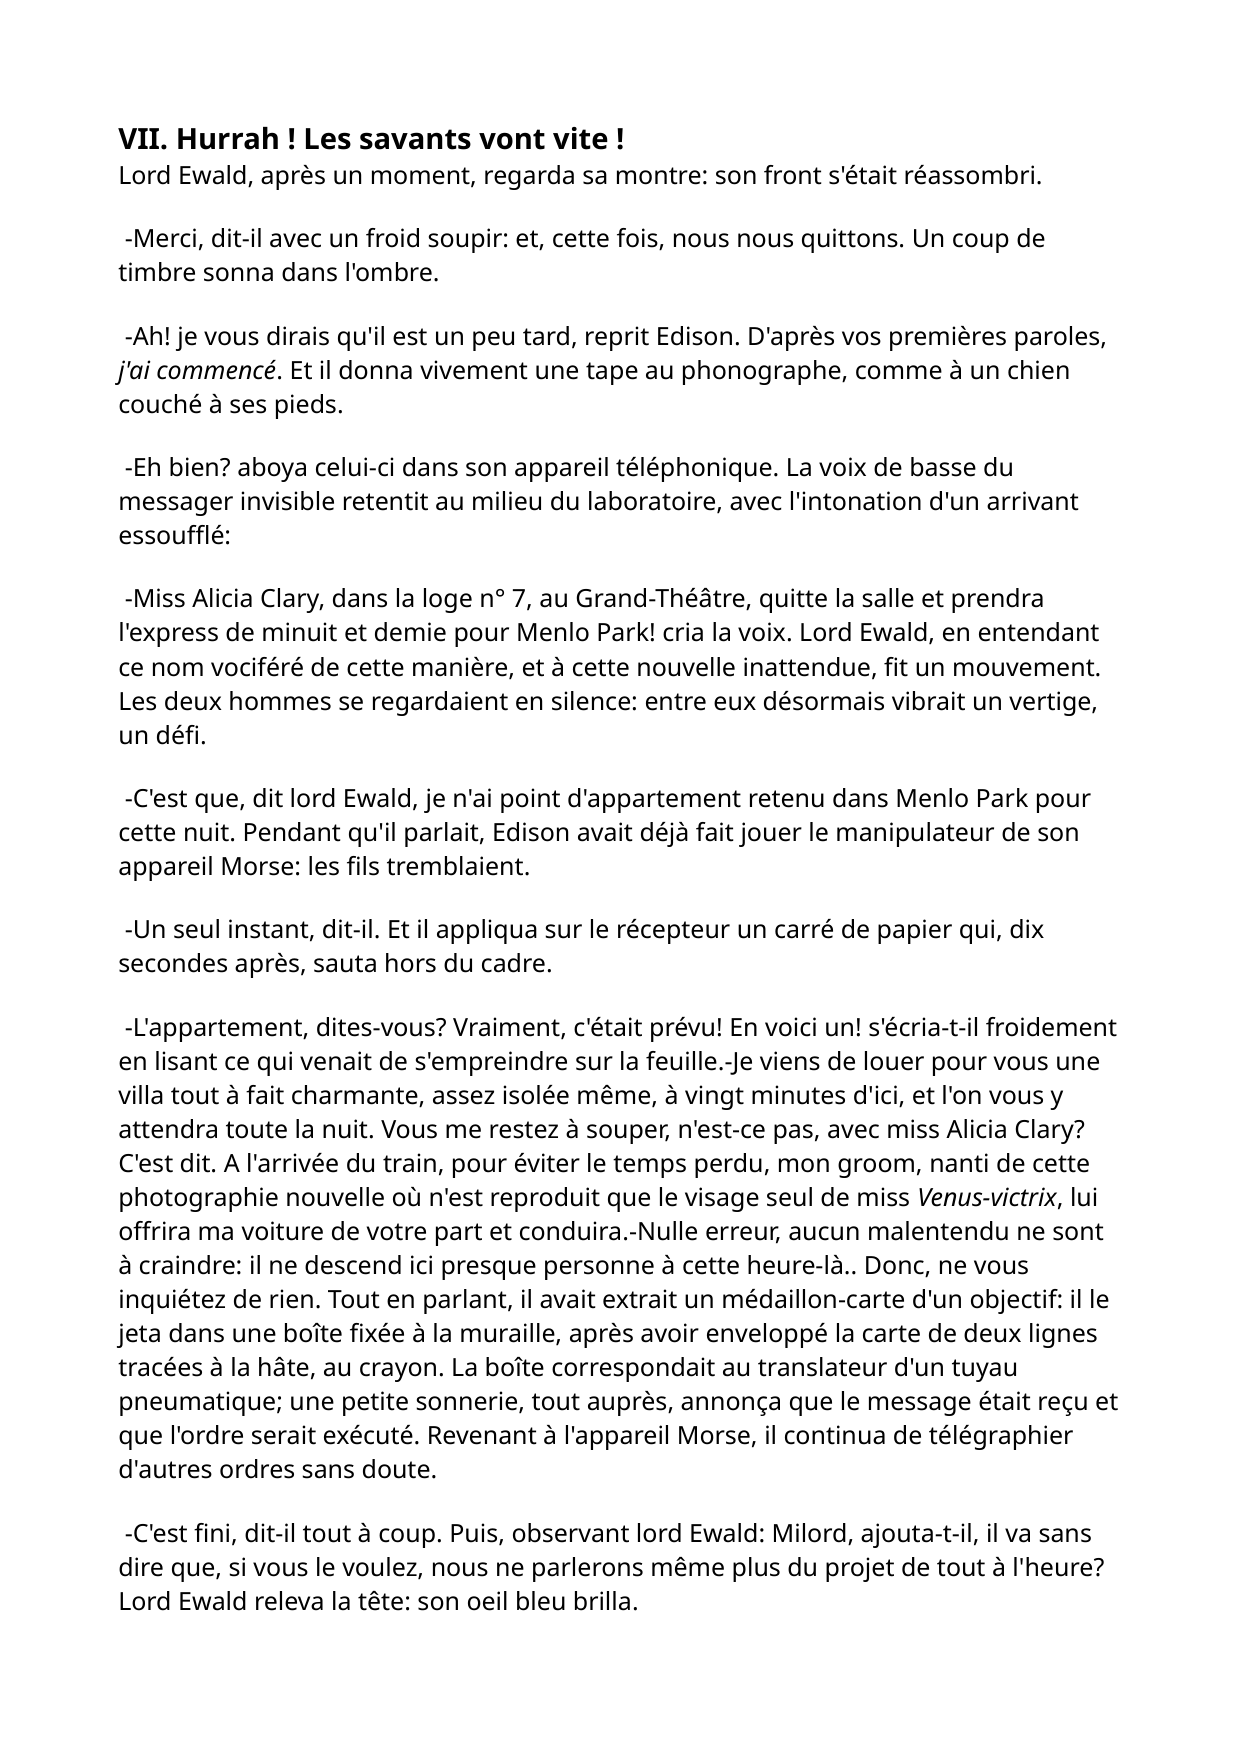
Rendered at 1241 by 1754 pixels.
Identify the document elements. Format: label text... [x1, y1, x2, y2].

text -Merci, dit-il avec un froid soupir: et, cette fois, nous nous quittons. Un coup de timbre sonna dans l'ombre. [118, 221, 1122, 289]
text VII. Hurrah ! Les savants vont vite ! Lord Ewald, après un moment, regarda sa montre: son front s'était réassombri. [118, 118, 1122, 192]
text -Miss Alicia Clary, dans la loge n° 7, au Grand-Théâtre, quitte la salle et prendra l'express de minuit et demie pour Menlo Park! cria la voix. Lord Ewald, en entendant ce nom vociféré de cette manière, et à cette nouvelle inattendue, fit un mouvement. Les deux hommes se regardaient en silence: entre eux désormais vibrait un vertige, un défi. [118, 581, 1122, 751]
text -C'est que, dit lord Ewald, je n'ai point d'appartement retenu dans Menlo Park pour cette nuit. Pendant qu'il parlait, Edison avait déjà fait jouer le manipulateur de son appareil Morse: les fils tremblaient. [118, 781, 1122, 883]
text -Un seul instant, dit-il. Et il appliqua sur le récepteur un carré de papier qui, dix secondes après, sauta hors du cadre. [118, 912, 1122, 980]
text -Eh bien? aboya celui-ci dans son appareil téléphonique. La voix de basse du messager invisible retentit au milieu du laboratoire, avec l'intonation d'un arrivant essoufflé: [118, 450, 1122, 552]
text -Ah! je vous dirais qu'il est un peu tard, reprit Edison. D'après vos premières paroles, j'ai commencé. Et il donna vivement une tape au phonographe, comme à un chien couché à ses pieds. [118, 318, 1122, 421]
text -C'est fini, dit-il tout à coup. Puis, observant lord Ewald: Milord, ajouta-t-il, il va sans dire que, si vous le voulez, nous ne parlerons même plus du projet de tout à l'heure? Lord Ewald releva la tête: son oeil bleu brilla. [118, 1515, 1122, 1617]
text -L'appartement, dites-vous? Vraiment, c'était prévu! En voici un! s'écria-t-il froidement en lisant ce qui venait de s'empreindre sur la feuille.-Je viens de louer pour vous une villa tout à fait charmante, assez isolée même, à vingt minutes d'ici, et l'on vous y attendra toute la nuit. Vous me restez à souper, n'est-ce pas, avec miss Alicia Clary? C'est dit. A l'arrivée du train, pour éviter le temps perdu, mon groom, nanti de cette photographie nouvelle où n'est reproduit que le visage seul de miss Venus-victrix, lui offrira ma voiture de votre part et conduira.-Nulle erreur, aucun malentendu ne sont à craindre: il ne descend ici presque personne à cette heure-là.. Donc, ne vous inquiétez de rien. Tout en parlant, il avait extrait un médaillon-carte d'un objectif: il le jeta dans une boîte fixée à la muraille, après avoir enveloppé la carte de deux lignes tracées à la hâte, au crayon. La boîte correspondait au translateur d'un tuyau pneumatique; une petite sonnerie, tout auprès, annonça que le message était reçu et que l'ordre serait exécuté. Revenant à l'appareil Morse, il continua de télégraphier d'autres ordres sans doute. [118, 1009, 1122, 1486]
